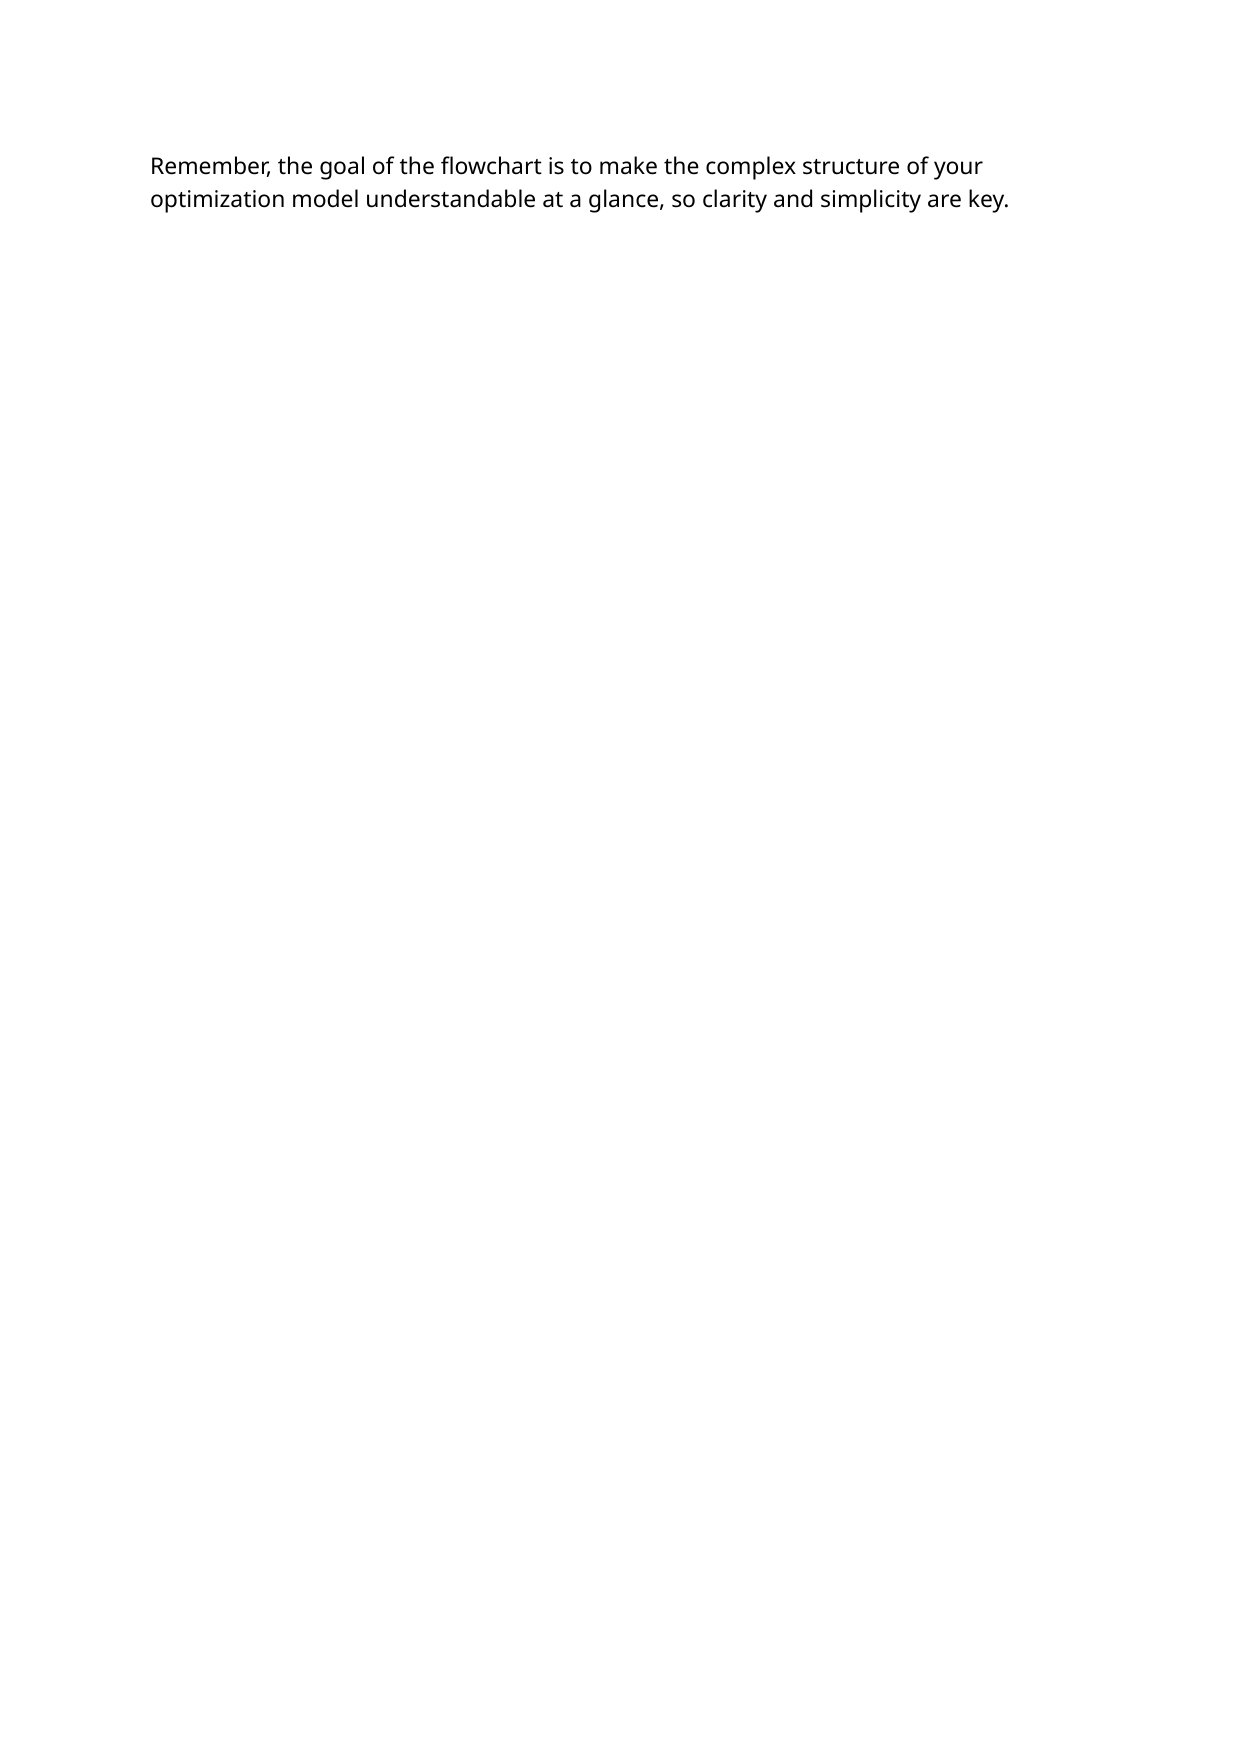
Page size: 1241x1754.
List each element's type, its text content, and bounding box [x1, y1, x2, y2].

text Remember, the goal of the flowchart is to make the complex structure of your optimization model understandable at a glance, so clarity and simplicity are key. [150, 150, 1090, 215]
